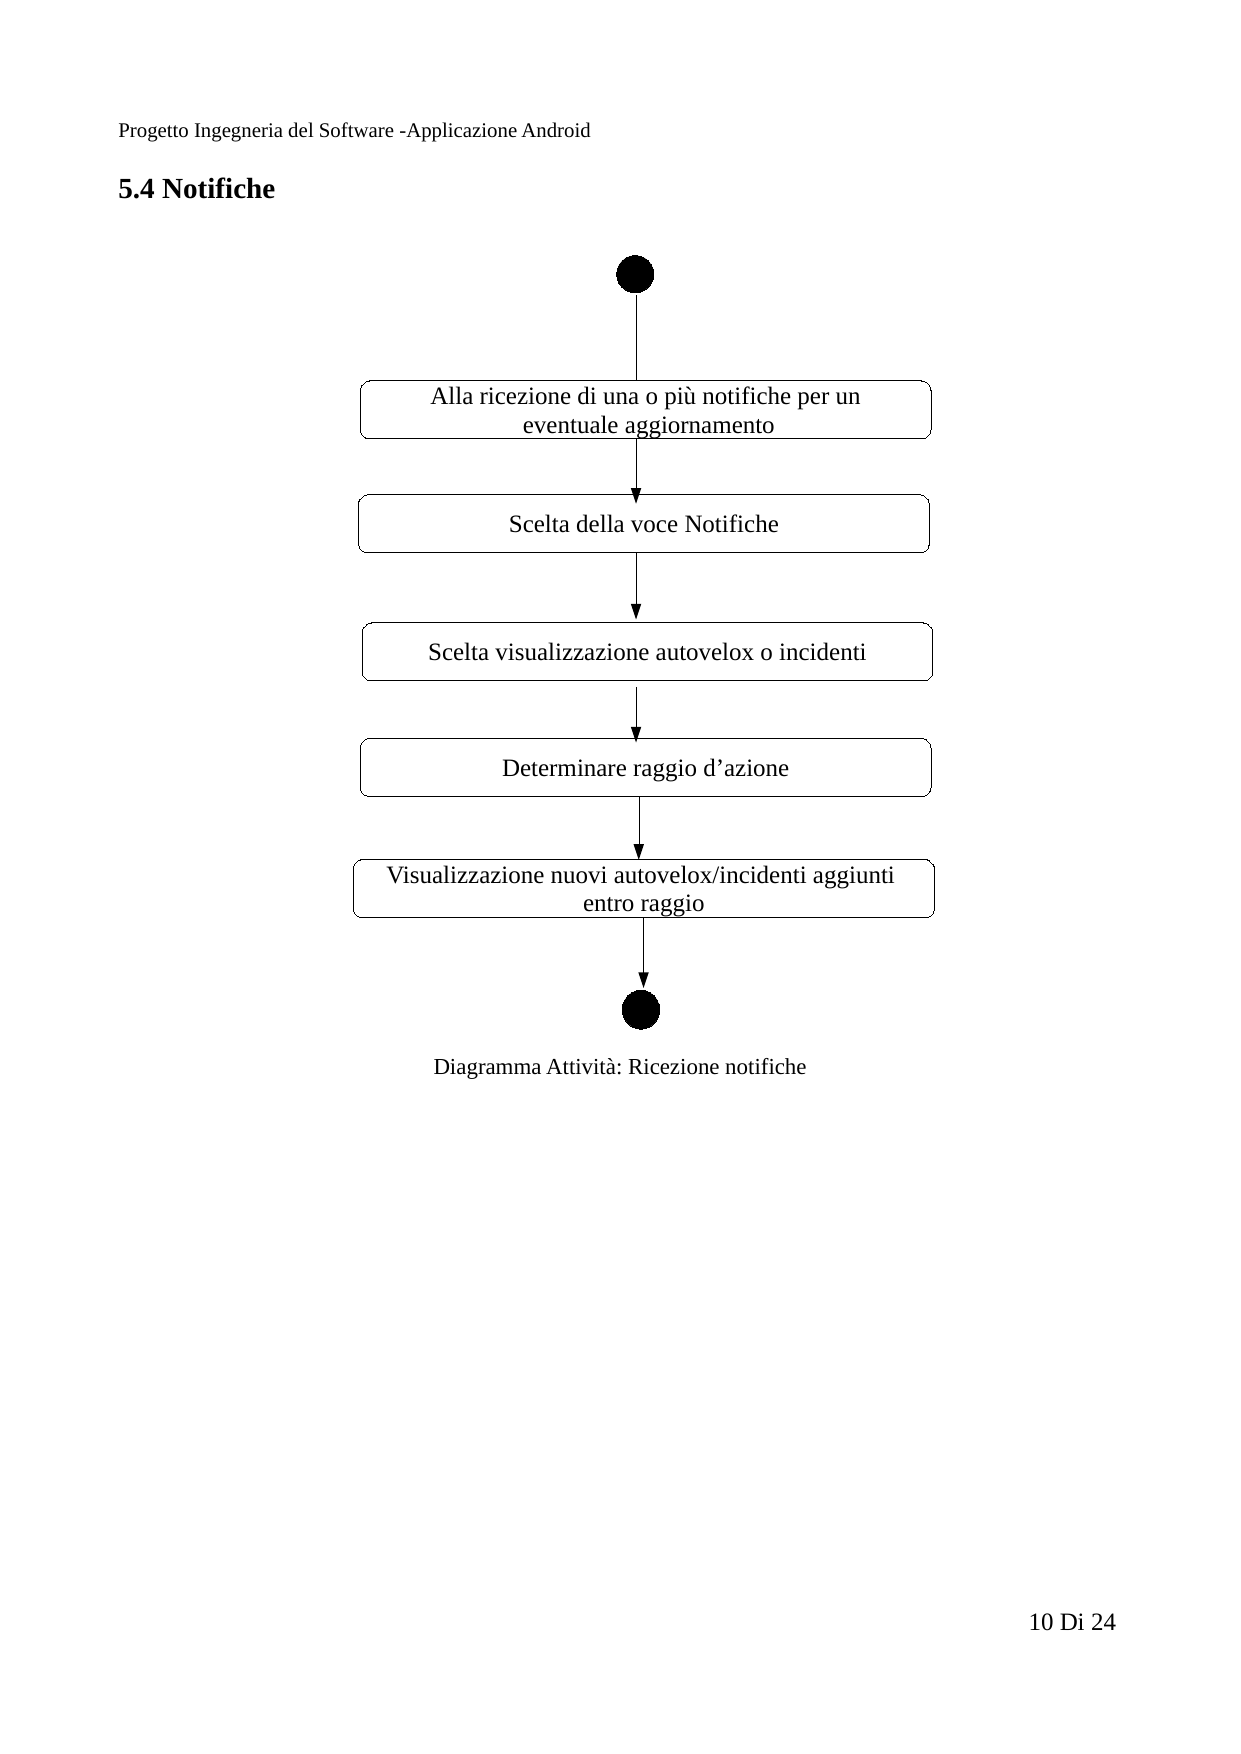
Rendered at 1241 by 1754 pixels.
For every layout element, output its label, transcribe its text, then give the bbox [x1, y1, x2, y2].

text Diagramma Attività: Ricezione notifiche [118, 1053, 1122, 1080]
subtitle 5.4 Notifiche [118, 172, 1122, 205]
